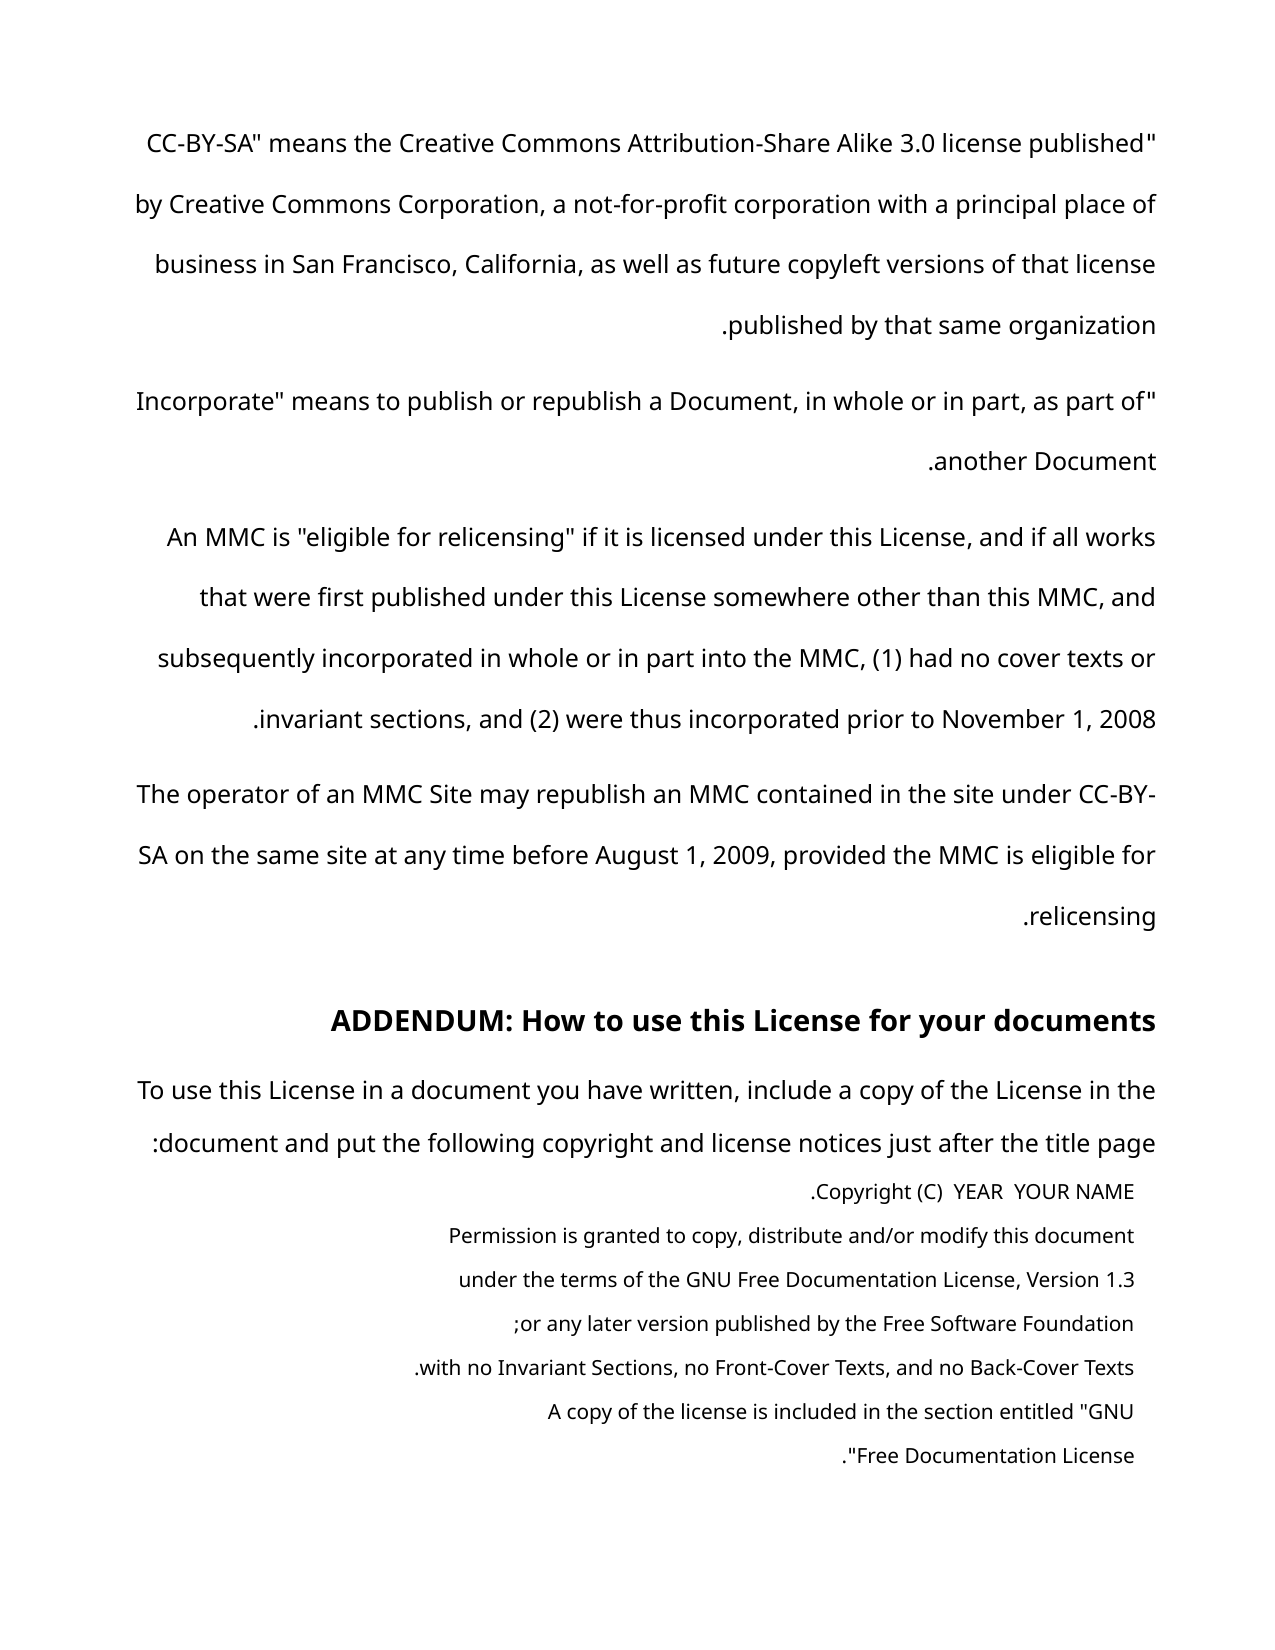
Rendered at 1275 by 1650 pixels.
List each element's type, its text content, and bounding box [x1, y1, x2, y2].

text Copyright (C) YEAR YOUR NAME. [118, 1171, 1157, 1215]
text Permission is granted to copy, distribute and/or modify this document [118, 1215, 1157, 1259]
text "CC-BY-SA" means the Creative Commons Attribution-Share Alike 3.0 license published by Creative Commons Corporation, a not-for-profit corporation with a principal place of business in San Francisco, California, as well as future copyleft versions of that license published by that same organization. [118, 118, 1157, 353]
text To use this License in a document you have written, include a copy of the License in the document and put the following copyright and license notices just after the title page: [118, 1065, 1157, 1171]
text The operator of an MMC Site may republish an MMC contained in the site under CC-BY-SA on the same site at any time before August 1, 2009, provided the MMC is eligible for relicensing. [118, 769, 1157, 943]
text An MMC is "eligible for relicensing" if it is licensed under this License, and if all works that were first published under this License somewhere other than this MMC, and subsequently incorporated in whole or in part into the MMC, (1) had no cover texts or invariant sections, and (2) were thus incorporated prior to November 1, 2008. [118, 512, 1157, 747]
text Free Documentation License". [118, 1435, 1157, 1479]
text with no Invariant Sections, no Front-Cover Texts, and no Back-Cover Texts. [118, 1347, 1157, 1391]
text or any later version published by the Free Software Foundation; [118, 1303, 1157, 1347]
text A copy of the license is included in the section entitled "GNU [118, 1391, 1157, 1435]
subtitle ADDENDUM: How to use this License for your documents [118, 991, 1157, 1052]
text "Incorporate" means to publish or republish a Document, in whole or in part, as part of another Document. [118, 376, 1157, 489]
text under the terms of the GNU Free Documentation License, Version 1.3 [118, 1259, 1157, 1303]
